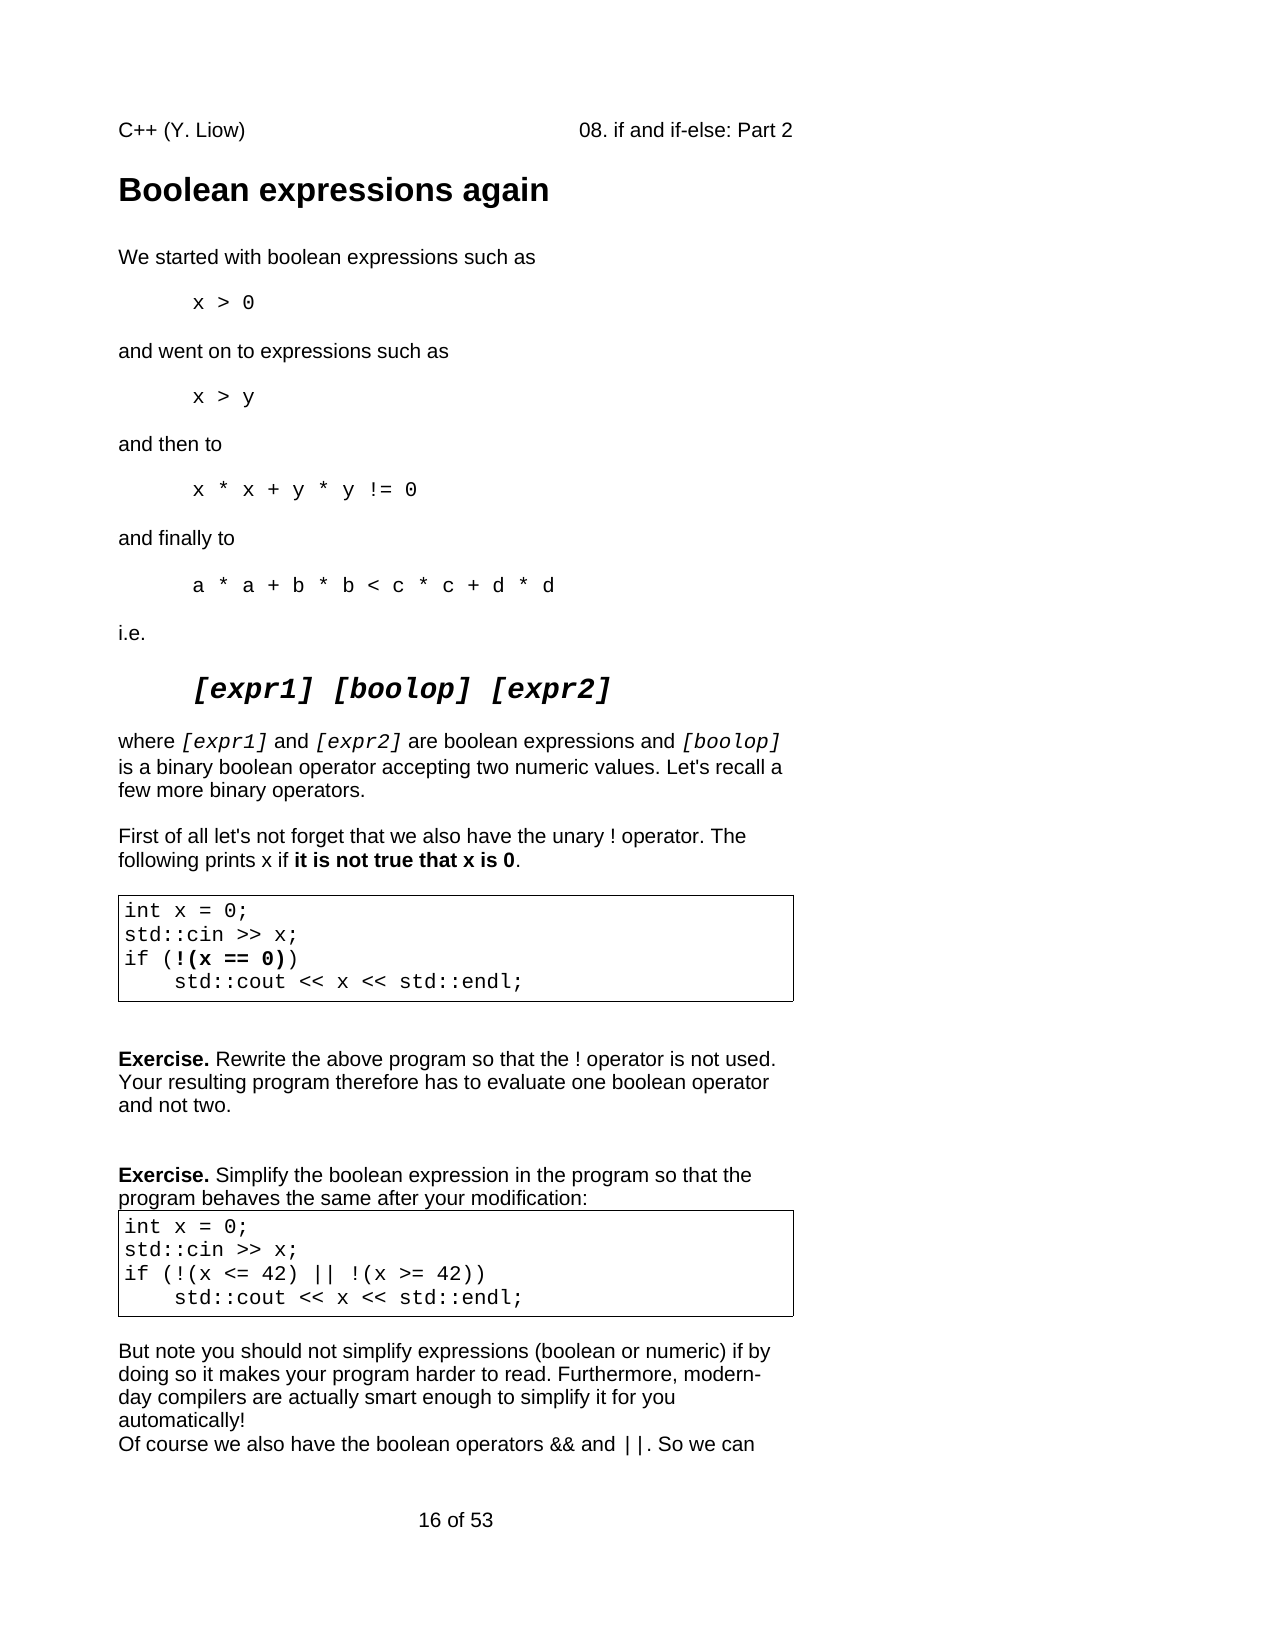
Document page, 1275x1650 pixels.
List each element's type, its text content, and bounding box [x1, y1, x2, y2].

text But note you should not simplify expressions (boolean or numeric) if by doing so it makes your program harder to read. Furthermore, modern-day compilers are actually smart enough to simplify it for you automatically! [118, 1339, 793, 1432]
text i.e. [118, 621, 793, 645]
text Of course we also have the boolean operators && and ||. So we can [118, 1432, 793, 1457]
text Boolean expressions again [118, 171, 793, 208]
text x > 0 [118, 292, 793, 316]
text x > y [118, 386, 793, 409]
text [expr1] [boolop] [expr2] [118, 668, 793, 707]
text Exercise. Rewrite the above program so that the ! operator is not used. Your resulting program therefore has to evaluate one boolean operator and not two. [118, 1047, 793, 1117]
table_header int x = 0; std::cin >> x; if (!(x <= 42) || !(x >= 42)) std::cout << x << std::endl; [119, 1211, 793, 1316]
text a * a + b * b < c * c + d * d [118, 573, 793, 598]
text We started with boolean expressions such as [118, 245, 793, 269]
text and then to [118, 433, 793, 456]
text and finally to [118, 527, 793, 550]
text Exercise. Simplify the boolean expression in the program so that the program behaves the same after your modification: [118, 1163, 793, 1210]
text x * x + y * y != 0 [118, 479, 793, 503]
text and went on to expressions such as [118, 339, 793, 362]
text First of all let's not forget that we also have the unary ! operator. The following prints x if it is not true that x is 0. [118, 825, 793, 871]
text where [expr1] and [expr2] are boolean expressions and [boolop] is a binary boolean operator accepting two numeric values. Let's recall a few more binary operators. [118, 730, 793, 802]
table_header int x = 0; std::cin >> x; if (!(x == 0)) std::cout << x << std::endl; [119, 896, 793, 1001]
